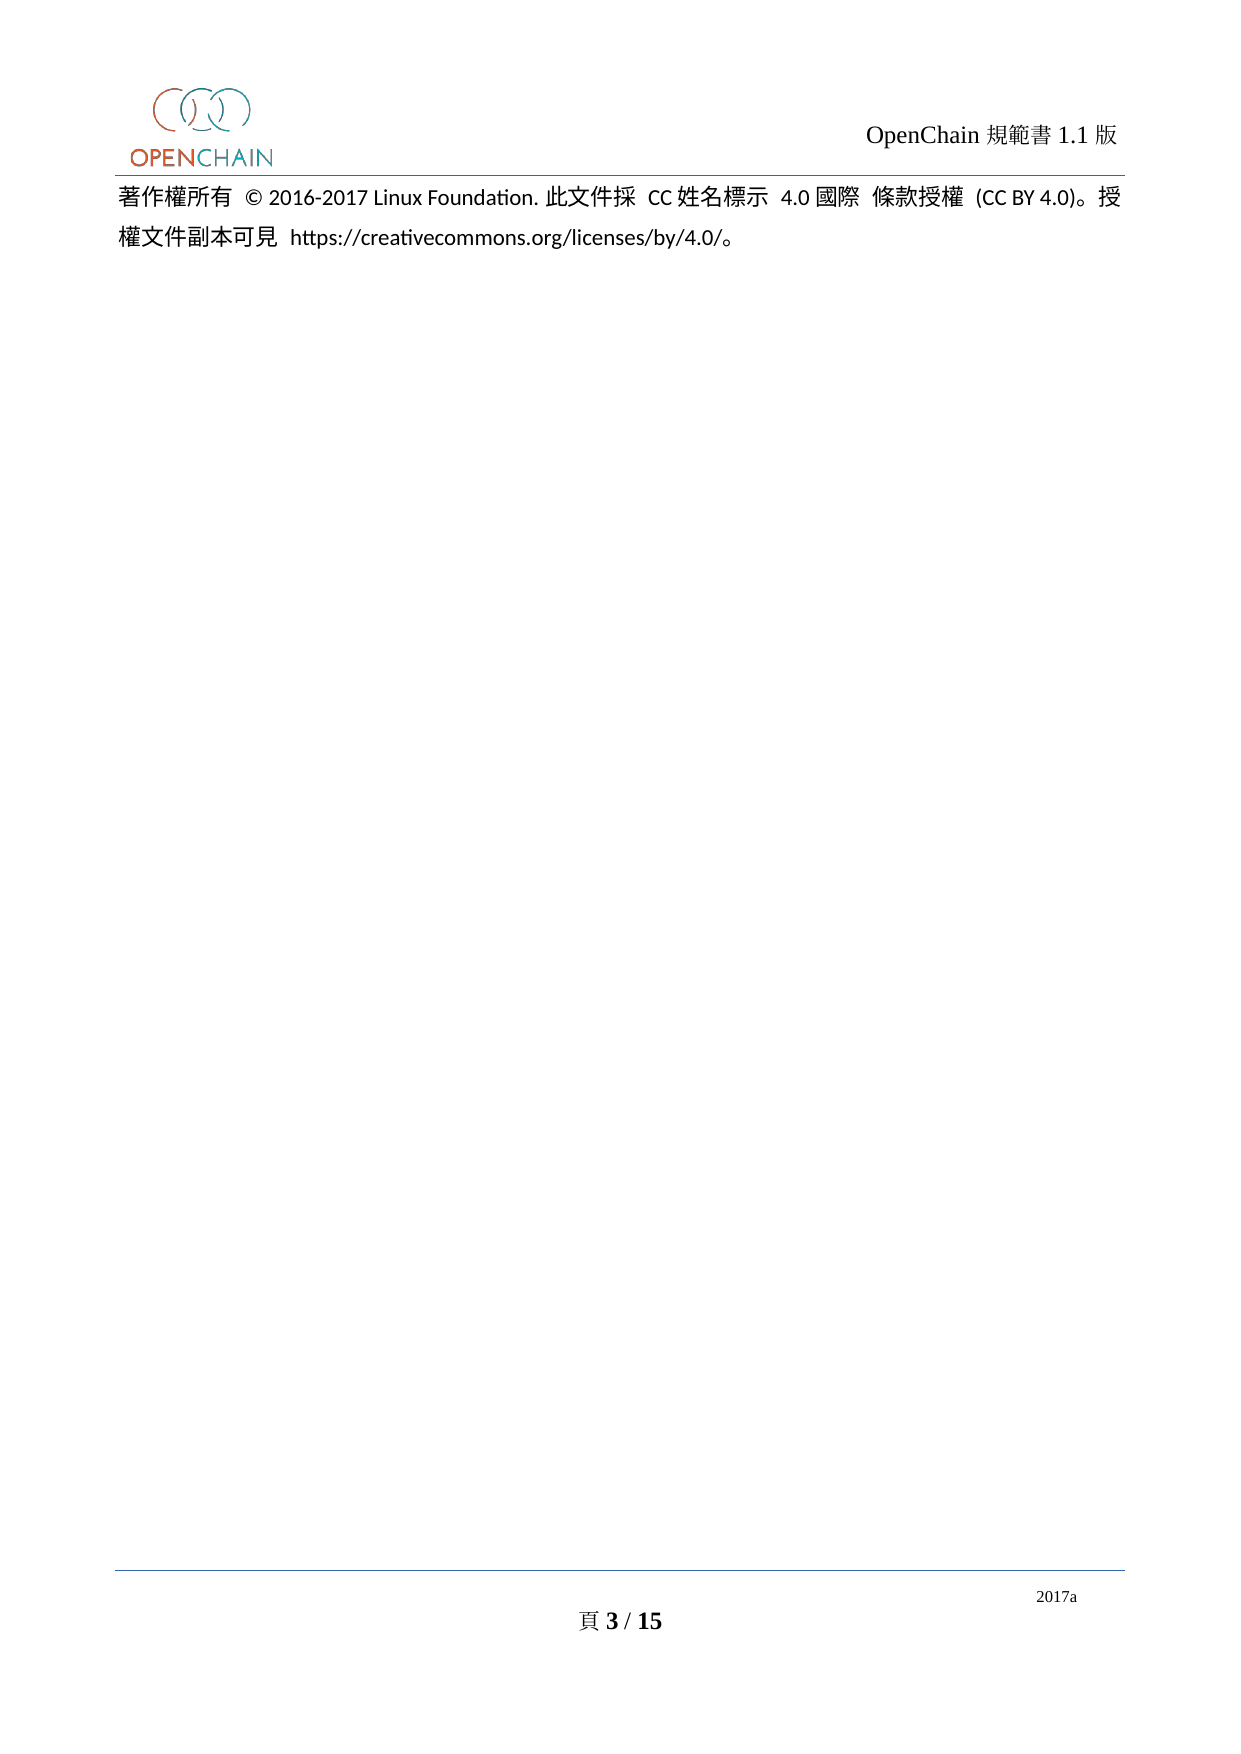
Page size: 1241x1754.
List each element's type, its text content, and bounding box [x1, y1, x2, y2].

picture [130, 88, 272, 167]
text 著作權所有 © 2016-2017 Linux Foundation. 此文件採 CC 姓名標示 4.0 國際 條款授權 (CC BY 4.0)。授權文件副本可見 https://creativecommons.org/licenses/by/4.0/。 [118, 179, 1122, 252]
